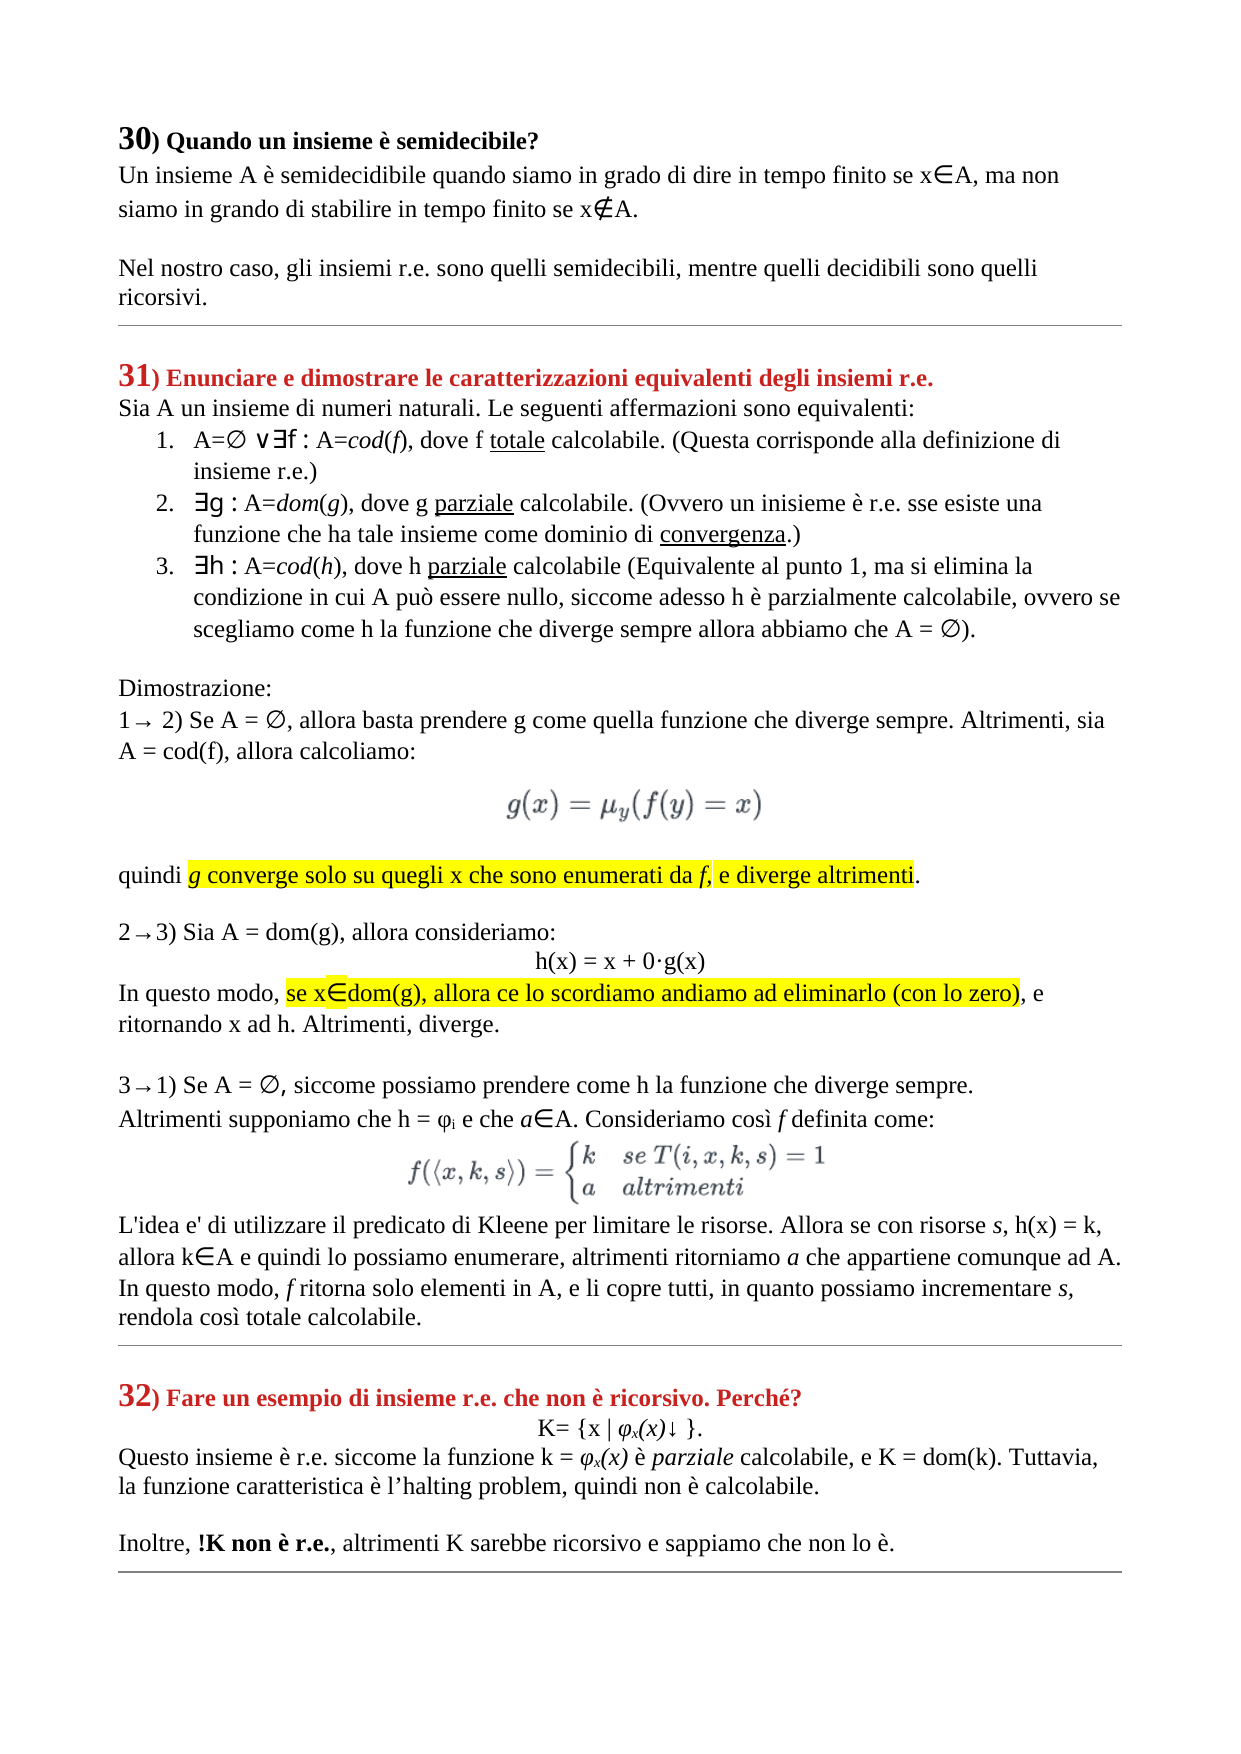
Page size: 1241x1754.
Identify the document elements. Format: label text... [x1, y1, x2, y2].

text L'idea e' di utilizzare il predicato di Kleene per limitare le risorse. Allora se con risorse s, h(x) = k, allora k∈A e quindi lo possiamo enumerare, altrimenti ritorniamo a che appartiene comunque ad A. [118, 1134, 1122, 1273]
list ∃h : A=cod(h), dove h parziale calcolabile (Equivalente al punto 1, ma si elimina la condizione in cui A può essere nullo, siccome adesso h è parzialmente calcolabile, ovvero se scegliamo come h la funzione che diverge sempre allora abbiamo che A = ∅). [156, 548, 1122, 645]
text Dimostrazione: [118, 673, 1122, 702]
picture [500, 776, 768, 831]
text 3→1) Se A = ∅, siccome possiamo prendere come h la funzione che diverge sempre. [118, 1066, 1122, 1100]
text 2→3) Sia A = dom(g), allora consideriamo: [118, 917, 1122, 946]
text quindi g converge solo su quegli x che sono enumerati da f, e diverge altrimenti. [118, 860, 1122, 888]
text Sia A un insieme di numeri naturali. Le seguenti affermazioni sono equivalenti: [118, 393, 1122, 422]
text h(x) = x + 0·g(x) [118, 946, 1122, 975]
list ∃g : A=dom(g), dove g parziale calcolabile. (Ovvero un inisieme è r.e. sse esiste una funzione che ha tale insieme come dominio di convergenza.) [156, 485, 1122, 548]
text Nel nostro caso, gli insiemi r.e. sono quelli semidecibili, mentre quelli decidibili sono quelli ricorsivi. [118, 253, 1122, 311]
text Inoltre, !K non è r.e., altrimenti K sarebbe ricorsivo e sappiamo che non lo è. [118, 1528, 1122, 1557]
text Questo insieme è r.e. siccome la funzione k = φx(x) è parziale calcolabile, e K = dom(k). Tuttavia, la funzione caratteristica è l’halting problem, quindi non è calcolabile. [118, 1442, 1122, 1499]
text K= {x | φx(x)↓ }. [118, 1413, 1122, 1442]
list A=∅ ∨∃f : A=cod(f), dove f totale calcolabile. (Questa corrisponde alla definizione di insieme r.e.) [156, 422, 1122, 485]
text In questo modo, se x∈dom(g), allora ce lo scordiamo andiamo ad eliminarlo (con lo zero), e ritornando x ad h. Altrimenti, diverge. [118, 975, 1122, 1037]
text 32) Fare un esempio di insieme r.e. che non è ricorsivo. Perché? [118, 1375, 1122, 1413]
picture [407, 1134, 833, 1211]
text 30) Quando un insieme è semidecibile? [118, 118, 1122, 156]
text Altrimenti supponiamo che h = φi e che a∈A. Consideriamo così f definita come: [118, 1100, 1122, 1134]
text 31) Enunciare e dimostrare le caratterizzazioni equivalenti degli insiemi r.e. [118, 355, 1122, 393]
text 1→ 2) Se A = ∅, allora basta prendere g come quella funzione che diverge sempre. Altrimenti, sia A = cod(f), allora calcoliamo: [118, 702, 1122, 765]
text Un insieme A è semidecidibile quando siamo in grado di dire in tempo finito se x∈A, ma non siamo in grando di stabilire in tempo finito se x∉A. [118, 156, 1122, 224]
text In questo modo, f ritorna solo elementi in A, e li copre tutti, in quanto possiamo incrementare s, rendola così totale calcolabile. [118, 1273, 1122, 1331]
